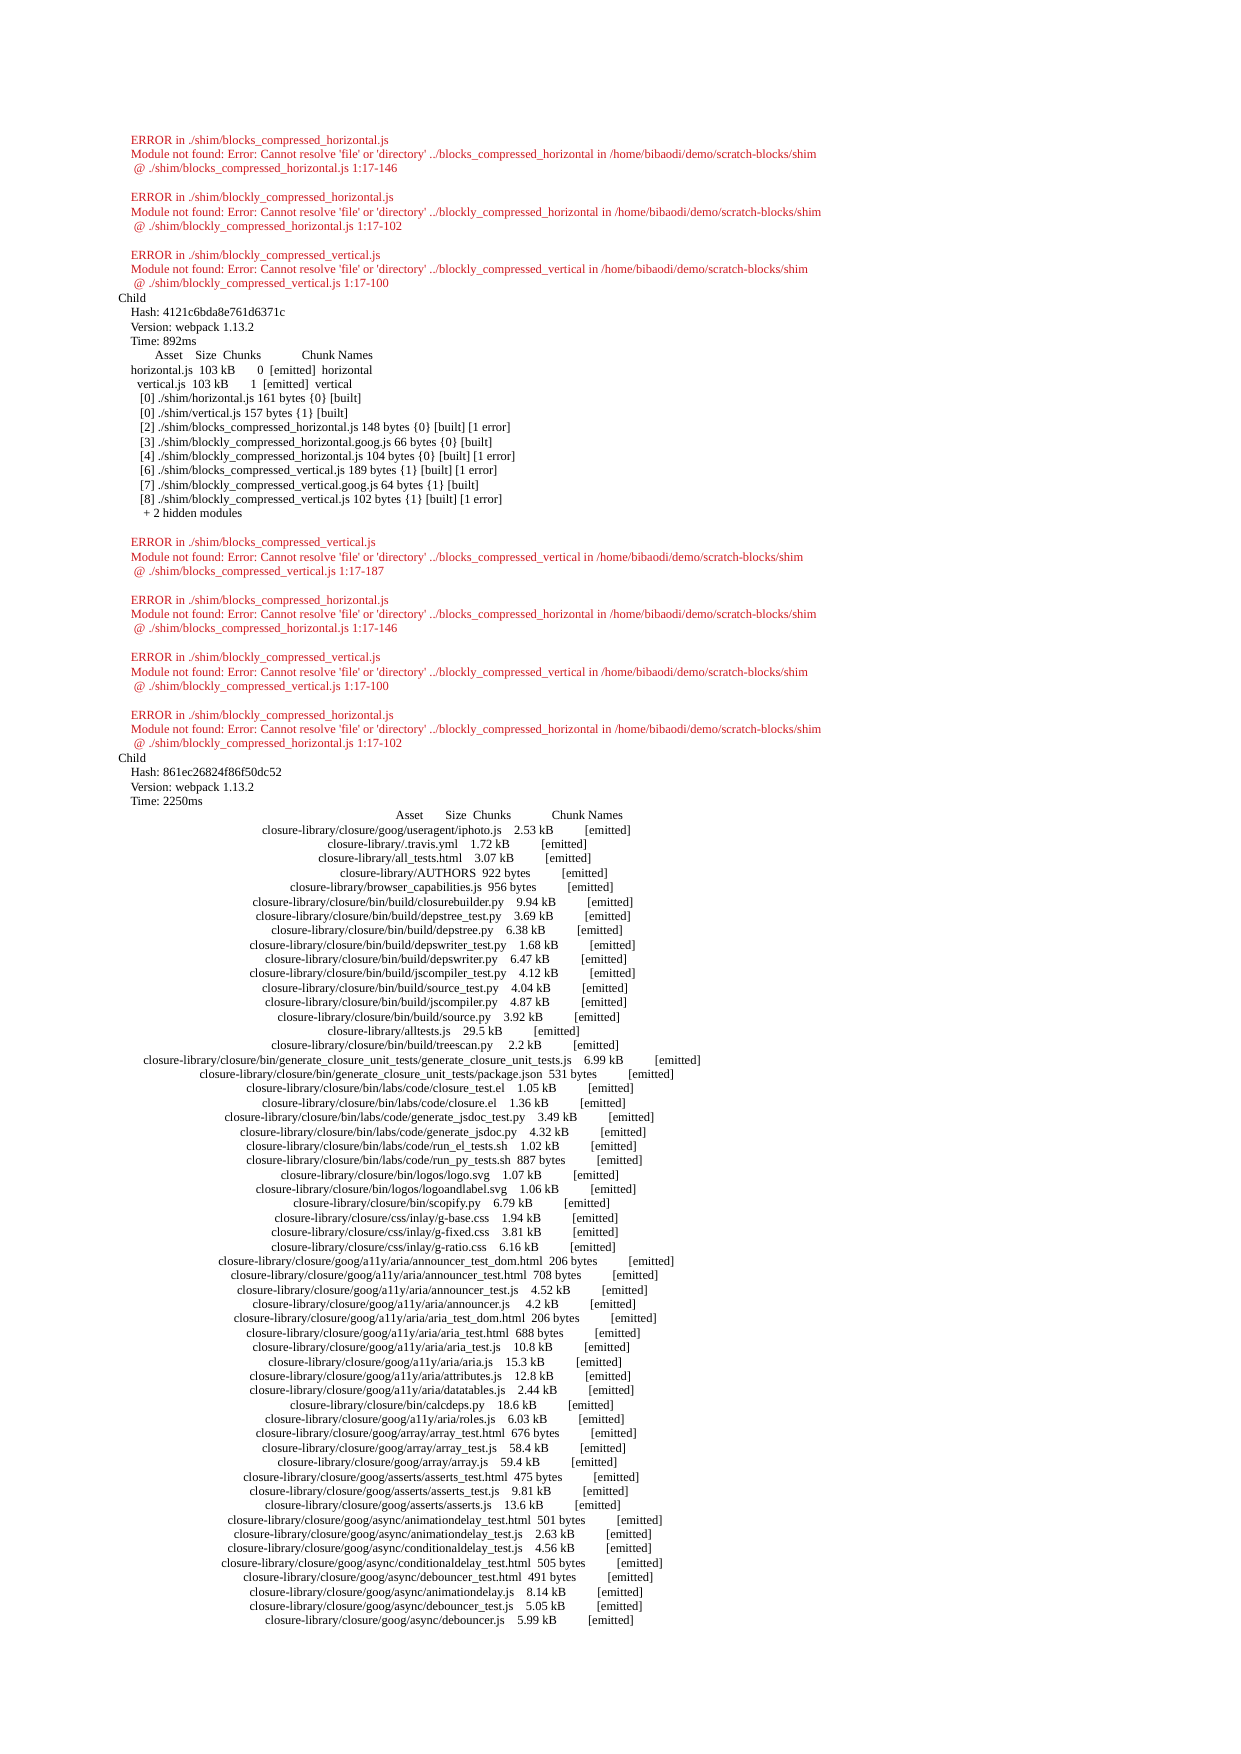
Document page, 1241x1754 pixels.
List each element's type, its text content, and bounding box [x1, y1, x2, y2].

text closure-library/closure/goog/async/debouncer_test.js 5.05 kB [emitted] [118, 1599, 1122, 1613]
text @ ./shim/blockly_compressed_horizontal.js 1:17-102 [118, 736, 1122, 751]
text Module not found: Error: Cannot resolve 'file' or 'directory' ../blocks_compressed_horizontal in /home/bibaodi/demo/scratch-blocks/shim [118, 607, 1122, 621]
text closure-library/closure/bin/build/jscompiler.py 4.87 kB [emitted] [118, 995, 1122, 1009]
text @ ./shim/blockly_compressed_horizontal.js 1:17-102 [118, 219, 1122, 233]
text closure-library/closure/goog/a11y/aria/aria_test.html 688 bytes [emitted] [118, 1326, 1122, 1340]
text closure-library/closure/goog/a11y/aria/aria.js 15.3 kB [emitted] [118, 1354, 1122, 1369]
text closure-library/closure/bin/generate_closure_unit_tests/package.json 531 bytes [emitted] [118, 1067, 1122, 1081]
text closure-library/closure/goog/array/array_test.html 676 bytes [emitted] [118, 1426, 1122, 1441]
text closure-library/closure/bin/labs/code/run_el_tests.sh 1.02 kB [emitted] [118, 1139, 1122, 1153]
text closure-library/closure/bin/build/depswriter.py 6.47 kB [emitted] [118, 952, 1122, 966]
text closure-library/closure/bin/labs/code/generate_jsdoc.py 4.32 kB [emitted] [118, 1124, 1122, 1139]
text closure-library/closure/goog/a11y/aria/aria_test.js 10.8 kB [emitted] [118, 1340, 1122, 1354]
text Module not found: Error: Cannot resolve 'file' or 'directory' ../blockly_compressed_horizontal in /home/bibaodi/demo/scratch-blocks/shim [118, 204, 1122, 219]
text closure-library/closure/goog/a11y/aria/attributes.js 12.8 kB [emitted] [118, 1369, 1122, 1383]
text closure-library/closure/bin/build/source.py 3.92 kB [emitted] [118, 1009, 1122, 1024]
text closure-library/closure/goog/asserts/asserts_test.js 9.81 kB [emitted] [118, 1484, 1122, 1498]
text ERROR in ./shim/blocks_compressed_vertical.js [118, 535, 1122, 549]
text Child [118, 751, 1122, 765]
text closure-library/closure/bin/build/treescan.py 2.2 kB [emitted] [118, 1038, 1122, 1052]
text Asset Size Chunks Chunk Names [118, 808, 1122, 822]
text @ ./shim/blocks_compressed_horizontal.js 1:17-146 [118, 161, 1122, 176]
text Module not found: Error: Cannot resolve 'file' or 'directory' ../blockly_compressed_vertical in /home/bibaodi/demo/scratch-blocks/shim [118, 664, 1122, 679]
text closure-library/closure/bin/build/depstree.py 6.38 kB [emitted] [118, 923, 1122, 937]
text closure-library/closure/bin/generate_closure_unit_tests/generate_closure_unit_tests.js 6.99 kB [emitted] [118, 1052, 1122, 1067]
text [2] ./shim/blocks_compressed_horizontal.js 148 bytes {0} [built] [1 error] [118, 420, 1122, 434]
text closure-library/closure/bin/labs/code/closure.el 1.36 kB [emitted] [118, 1096, 1122, 1110]
text closure-library/closure/goog/async/conditionaldelay_test.html 505 bytes [emitted] [118, 1556, 1122, 1570]
text closure-library/closure/goog/async/debouncer.js 5.99 kB [emitted] [118, 1613, 1122, 1627]
text Module not found: Error: Cannot resolve 'file' or 'directory' ../blocks_compressed_horizontal in /home/bibaodi/demo/scratch-blocks/shim [118, 147, 1122, 161]
text closure-library/closure/goog/a11y/aria/datatables.js 2.44 kB [emitted] [118, 1383, 1122, 1397]
text closure-library/closure/bin/build/jscompiler_test.py 4.12 kB [emitted] [118, 966, 1122, 981]
text Time: 892ms [118, 334, 1122, 348]
text vertical.js 103 kB 1 [emitted] vertical [118, 377, 1122, 391]
text closure-library/browser_capabilities.js 956 bytes [emitted] [118, 880, 1122, 894]
text Time: 2250ms [118, 794, 1122, 808]
text closure-library/closure/goog/async/conditionaldelay_test.js 4.56 kB [emitted] [118, 1541, 1122, 1556]
text [0] ./shim/horizontal.js 161 bytes {0} [built] [118, 391, 1122, 406]
text [6] ./shim/blocks_compressed_vertical.js 189 bytes {1} [built] [1 error] [118, 463, 1122, 477]
text closure-library/closure/goog/asserts/asserts.js 13.6 kB [emitted] [118, 1498, 1122, 1512]
text + 2 hidden modules [118, 506, 1122, 521]
text closure-library/closure/bin/logos/logo.svg 1.07 kB [emitted] [118, 1167, 1122, 1182]
text closure-library/closure/bin/build/source_test.py 4.04 kB [emitted] [118, 981, 1122, 995]
text [3] ./shim/blockly_compressed_horizontal.goog.js 66 bytes {0} [built] [118, 434, 1122, 449]
text Child [118, 291, 1122, 305]
text closure-library/closure/goog/async/animationdelay_test.html 501 bytes [emitted] [118, 1512, 1122, 1527]
text closure-library/closure/bin/labs/code/generate_jsdoc_test.py 3.49 kB [emitted] [118, 1110, 1122, 1124]
text horizontal.js 103 kB 0 [emitted] horizontal [118, 362, 1122, 377]
text [4] ./shim/blockly_compressed_horizontal.js 104 bytes {0} [built] [1 error] [118, 449, 1122, 463]
text closure-library/closure/goog/useragent/iphoto.js 2.53 kB [emitted] [118, 822, 1122, 837]
text closure-library/closure/goog/a11y/aria/aria_test_dom.html 206 bytes [emitted] [118, 1311, 1122, 1326]
text closure-library/closure/goog/a11y/aria/announcer_test.html 708 bytes [emitted] [118, 1268, 1122, 1282]
text Module not found: Error: Cannot resolve 'file' or 'directory' ../blockly_compressed_vertical in /home/bibaodi/demo/scratch-blocks/shim [118, 262, 1122, 276]
text ERROR in ./shim/blockly_compressed_horizontal.js [118, 190, 1122, 204]
text @ ./shim/blockly_compressed_vertical.js 1:17-100 [118, 276, 1122, 291]
text @ ./shim/blockly_compressed_vertical.js 1:17-100 [118, 679, 1122, 693]
text closure-library/closure/goog/asserts/asserts_test.html 475 bytes [emitted] [118, 1469, 1122, 1484]
text closure-library/closure/goog/a11y/aria/announcer_test.js 4.52 kB [emitted] [118, 1282, 1122, 1297]
text [0] ./shim/vertical.js 157 bytes {1} [built] [118, 406, 1122, 420]
text closure-library/closure/bin/calcdeps.py 18.6 kB [emitted] [118, 1397, 1122, 1412]
text Hash: 861ec26824f86f50dc52 [118, 765, 1122, 779]
text closure-library/closure/css/inlay/g-base.css 1.94 kB [emitted] [118, 1211, 1122, 1225]
text closure-library/closure/goog/async/animationdelay.js 8.14 kB [emitted] [118, 1584, 1122, 1599]
text ERROR in ./shim/blocks_compressed_horizontal.js [118, 592, 1122, 607]
text Hash: 4121c6bda8e761d6371c [118, 305, 1122, 319]
text closure-library/.travis.yml 1.72 kB [emitted] [118, 837, 1122, 851]
text closure-library/closure/css/inlay/g-ratio.css 6.16 kB [emitted] [118, 1239, 1122, 1254]
text closure-library/closure/bin/logos/logoandlabel.svg 1.06 kB [emitted] [118, 1182, 1122, 1196]
text closure-library/AUTHORS 922 bytes [emitted] [118, 866, 1122, 880]
text closure-library/closure/goog/a11y/aria/announcer_test_dom.html 206 bytes [emitted] [118, 1254, 1122, 1268]
text closure-library/closure/bin/build/closurebuilder.py 9.94 kB [emitted] [118, 894, 1122, 909]
text ERROR in ./shim/blocks_compressed_horizontal.js [118, 132, 1122, 147]
text @ ./shim/blocks_compressed_vertical.js 1:17-187 [118, 564, 1122, 578]
text closure-library/closure/bin/build/depstree_test.py 3.69 kB [emitted] [118, 909, 1122, 923]
text Version: webpack 1.13.2 [118, 319, 1122, 334]
text @ ./shim/blocks_compressed_horizontal.js 1:17-146 [118, 621, 1122, 636]
text closure-library/closure/goog/async/debouncer_test.html 491 bytes [emitted] [118, 1570, 1122, 1584]
text closure-library/closure/goog/async/animationdelay_test.js 2.63 kB [emitted] [118, 1527, 1122, 1541]
text ERROR in ./shim/blockly_compressed_vertical.js [118, 650, 1122, 664]
text closure-library/all_tests.html 3.07 kB [emitted] [118, 851, 1122, 866]
text closure-library/closure/bin/labs/code/closure_test.el 1.05 kB [emitted] [118, 1081, 1122, 1096]
text closure-library/closure/bin/labs/code/run_py_tests.sh 887 bytes [emitted] [118, 1153, 1122, 1167]
text closure-library/alltests.js 29.5 kB [emitted] [118, 1024, 1122, 1038]
text Version: webpack 1.13.2 [118, 779, 1122, 794]
text ERROR in ./shim/blockly_compressed_vertical.js [118, 247, 1122, 262]
text closure-library/closure/goog/a11y/aria/announcer.js 4.2 kB [emitted] [118, 1297, 1122, 1311]
text closure-library/closure/goog/array/array.js 59.4 kB [emitted] [118, 1455, 1122, 1469]
text Module not found: Error: Cannot resolve 'file' or 'directory' ../blockly_compressed_horizontal in /home/bibaodi/demo/scratch-blocks/shim [118, 722, 1122, 736]
text Module not found: Error: Cannot resolve 'file' or 'directory' ../blocks_compressed_vertical in /home/bibaodi/demo/scratch-blocks/shim [118, 549, 1122, 564]
text closure-library/closure/bin/scopify.py 6.79 kB [emitted] [118, 1196, 1122, 1211]
text Asset Size Chunks Chunk Names [118, 348, 1122, 362]
text closure-library/closure/goog/a11y/aria/roles.js 6.03 kB [emitted] [118, 1412, 1122, 1426]
text closure-library/closure/goog/array/array_test.js 58.4 kB [emitted] [118, 1441, 1122, 1455]
text [7] ./shim/blockly_compressed_vertical.goog.js 64 bytes {1} [built] [118, 477, 1122, 492]
text ERROR in ./shim/blockly_compressed_horizontal.js [118, 707, 1122, 722]
text closure-library/closure/css/inlay/g-fixed.css 3.81 kB [emitted] [118, 1225, 1122, 1239]
text [8] ./shim/blockly_compressed_vertical.js 102 bytes {1} [built] [1 error] [118, 492, 1122, 506]
text closure-library/closure/bin/build/depswriter_test.py 1.68 kB [emitted] [118, 937, 1122, 952]
